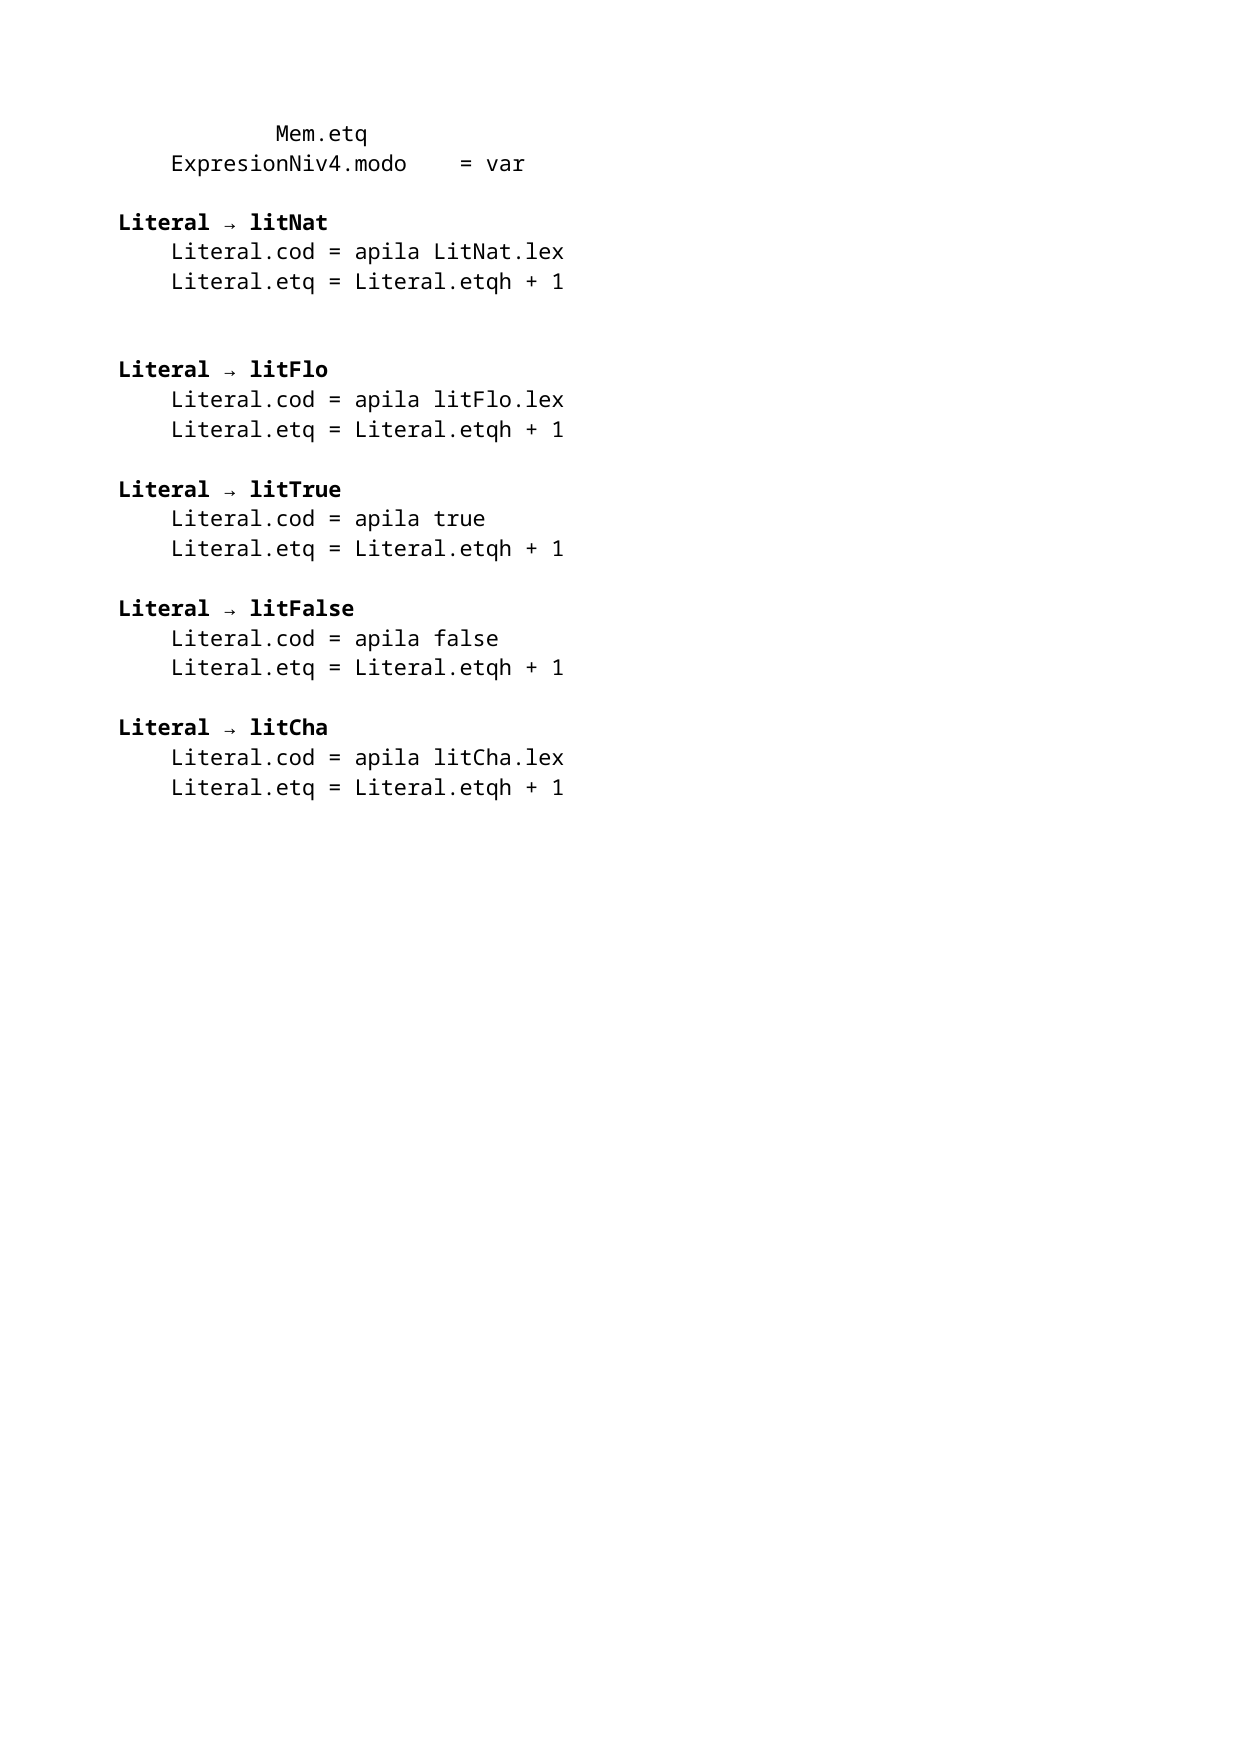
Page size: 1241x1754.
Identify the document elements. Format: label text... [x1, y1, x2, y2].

text Literal.etq = Literal.etqh + 1 [118, 414, 1122, 444]
text Literal.cod = apila LitNat.lex [118, 236, 1122, 266]
text Literal.etq = Literal.etqh + 1 [118, 533, 1122, 563]
text Literal → litTrue [118, 473, 1122, 503]
text Literal → litNat [118, 206, 1122, 236]
text Literal.etq = Literal.etqh + 1 [118, 266, 1122, 296]
text Literal.etq = Literal.etqh + 1 [118, 771, 1122, 801]
text Literal.cod = apila litCha.lex [118, 742, 1122, 771]
text Literal.etq = Literal.etqh + 1 [118, 652, 1122, 682]
text Literal → litFalse [118, 593, 1122, 622]
text ExpresionNiv4.modo = var [118, 148, 1122, 178]
text Literal.cod = apila litFlo.lex [118, 384, 1122, 414]
text Literal → litFlo [118, 354, 1122, 384]
text Literal → litCha [118, 712, 1122, 742]
text Mem.etq [118, 118, 1122, 148]
text Literal.cod = apila false [118, 622, 1122, 652]
text Literal.cod = apila true [118, 503, 1122, 533]
